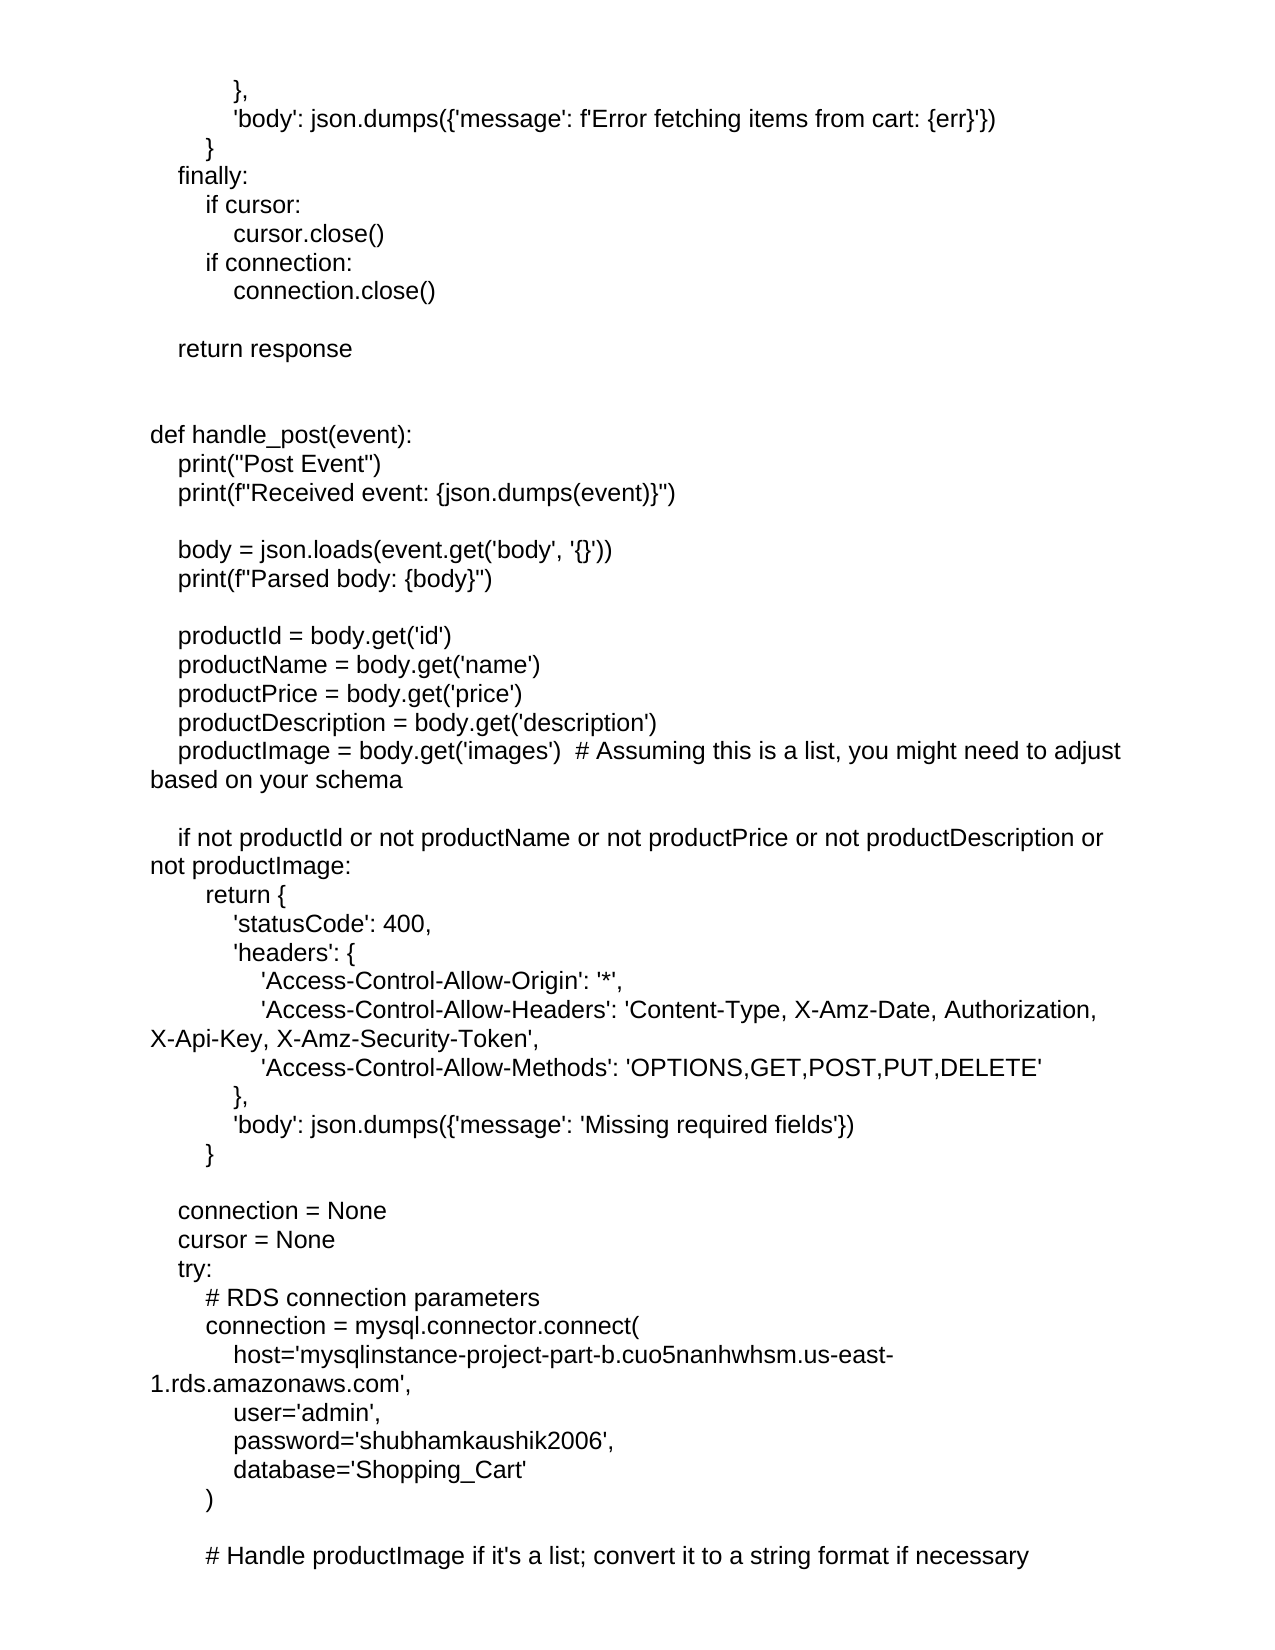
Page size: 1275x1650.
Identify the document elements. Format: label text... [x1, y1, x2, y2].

text if cursor: [150, 190, 1125, 219]
text # Handle productImage if it's a list; convert it to a string format if necessary [150, 1541, 1125, 1570]
text finally: [150, 161, 1125, 190]
text productDescription = body.get('description') [150, 707, 1125, 736]
text productId = body.get('id') [150, 621, 1125, 650]
text productName = body.get('name') [150, 650, 1125, 679]
text connection.close() [150, 276, 1125, 305]
text productPrice = body.get('price') [150, 679, 1125, 707]
text print(f"Parsed body: {body}") [150, 564, 1125, 592]
text try: [150, 1254, 1125, 1282]
text # RDS connection parameters [150, 1282, 1125, 1311]
text def handle_post(event): [150, 420, 1125, 449]
text 'body': json.dumps({'message': f'Error fetching items from cart: {err}'}) [150, 104, 1125, 132]
text cursor.close() [150, 219, 1125, 247]
text } [150, 132, 1125, 161]
text if connection: [150, 247, 1125, 276]
text cursor = None [150, 1225, 1125, 1254]
text 'statusCode': 400, [150, 909, 1125, 937]
text 'Access-Control-Allow-Headers': 'Content-Type, X-Amz-Date, Authorization, X-Api-Key, X-Amz-Security-Token', [150, 995, 1125, 1052]
text host='mysqlinstance-project-part-b.cuo5nanhwhsm.us-east-1.rds.amazonaws.com', [150, 1340, 1125, 1397]
text database='Shopping_Cart' [150, 1455, 1125, 1484]
text 'Access-Control-Allow-Methods': 'OPTIONS,GET,POST,PUT,DELETE' [150, 1052, 1125, 1081]
text 'headers': { [150, 937, 1125, 966]
text return response [150, 334, 1125, 362]
text productImage = body.get('images') # Assuming this is a list, you might need to adjust based on your schema [150, 736, 1125, 794]
text 'Access-Control-Allow-Origin': '*', [150, 966, 1125, 995]
text body = json.loads(event.get('body', '{}')) [150, 535, 1125, 564]
text }, [150, 1081, 1125, 1110]
text } [150, 1139, 1125, 1167]
text connection = mysql.connector.connect( [150, 1311, 1125, 1340]
text user='admin', [150, 1397, 1125, 1426]
text ) [150, 1484, 1125, 1512]
text return { [150, 880, 1125, 909]
text print(f"Received event: {json.dumps(event)}") [150, 477, 1125, 506]
text }, [150, 75, 1125, 104]
text if not productId or not productName or not productPrice or not productDescription or not productImage: [150, 822, 1125, 880]
text connection = None [150, 1196, 1125, 1225]
text 'body': json.dumps({'message': 'Missing required fields'}) [150, 1110, 1125, 1139]
text password='shubhamkaushik2006', [150, 1426, 1125, 1455]
text print("Post Event") [150, 449, 1125, 477]
